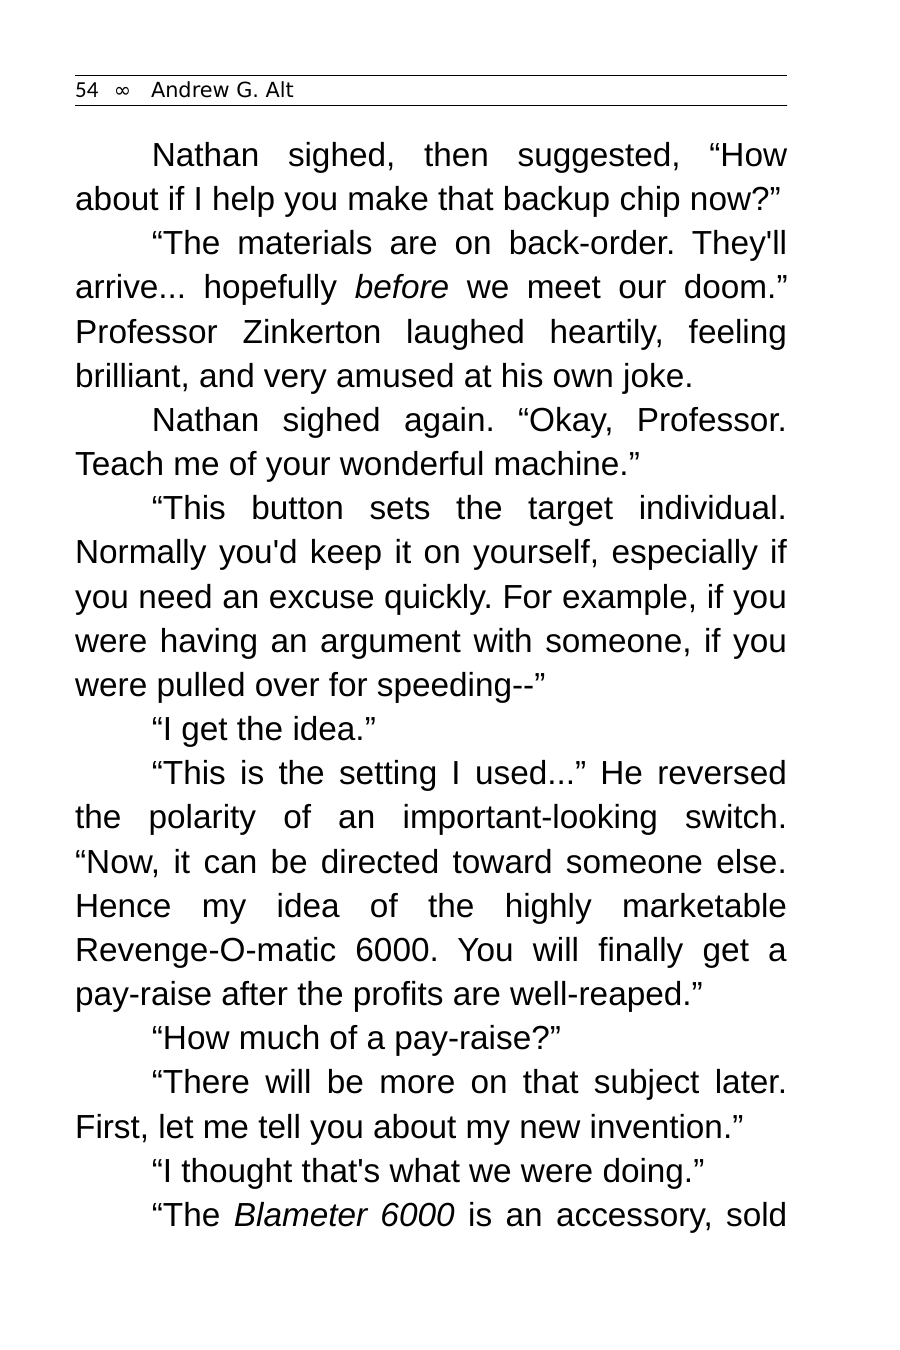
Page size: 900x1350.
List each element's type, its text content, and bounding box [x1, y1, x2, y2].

text “This is the setting I used...” He reversed the polarity of an important-looking switch. “Now, it can be directed toward someone else. Hence my idea of the highly marketable Revenge-O-matic 6000. You will finally get a pay-raise after the profits are well-reaped.” [75, 753, 787, 1013]
text Nathan sighed again. “Okay, Professor. Teach me of your wonderful machine.” [75, 400, 787, 483]
text “The materials are on back-order. They'll arrive... hopefully before we meet our doom.” Professor Zinkerton laughed heartily, feeling brilliant, and very amused at his own joke. [75, 223, 787, 394]
text Nathan sighed, then suggested, “How about if I help you make that backup chip now?” [75, 135, 787, 218]
text “The Blameter 6000 is an accessory, sold [75, 1195, 787, 1233]
text “This button sets the target individual. Normally you'd keep it on yourself, especially if you need an excuse quickly. For example, if you were having an argument with someone, if you were pulled over for speeding--” [75, 488, 787, 703]
text “I get the idea.” [75, 709, 787, 748]
text “I thought that's what we were doing.” [75, 1151, 787, 1189]
text “How much of a pay-raise?” [75, 1018, 787, 1057]
text “There will be more on that subject later. First, let me tell you about my new invention.” [75, 1062, 787, 1145]
